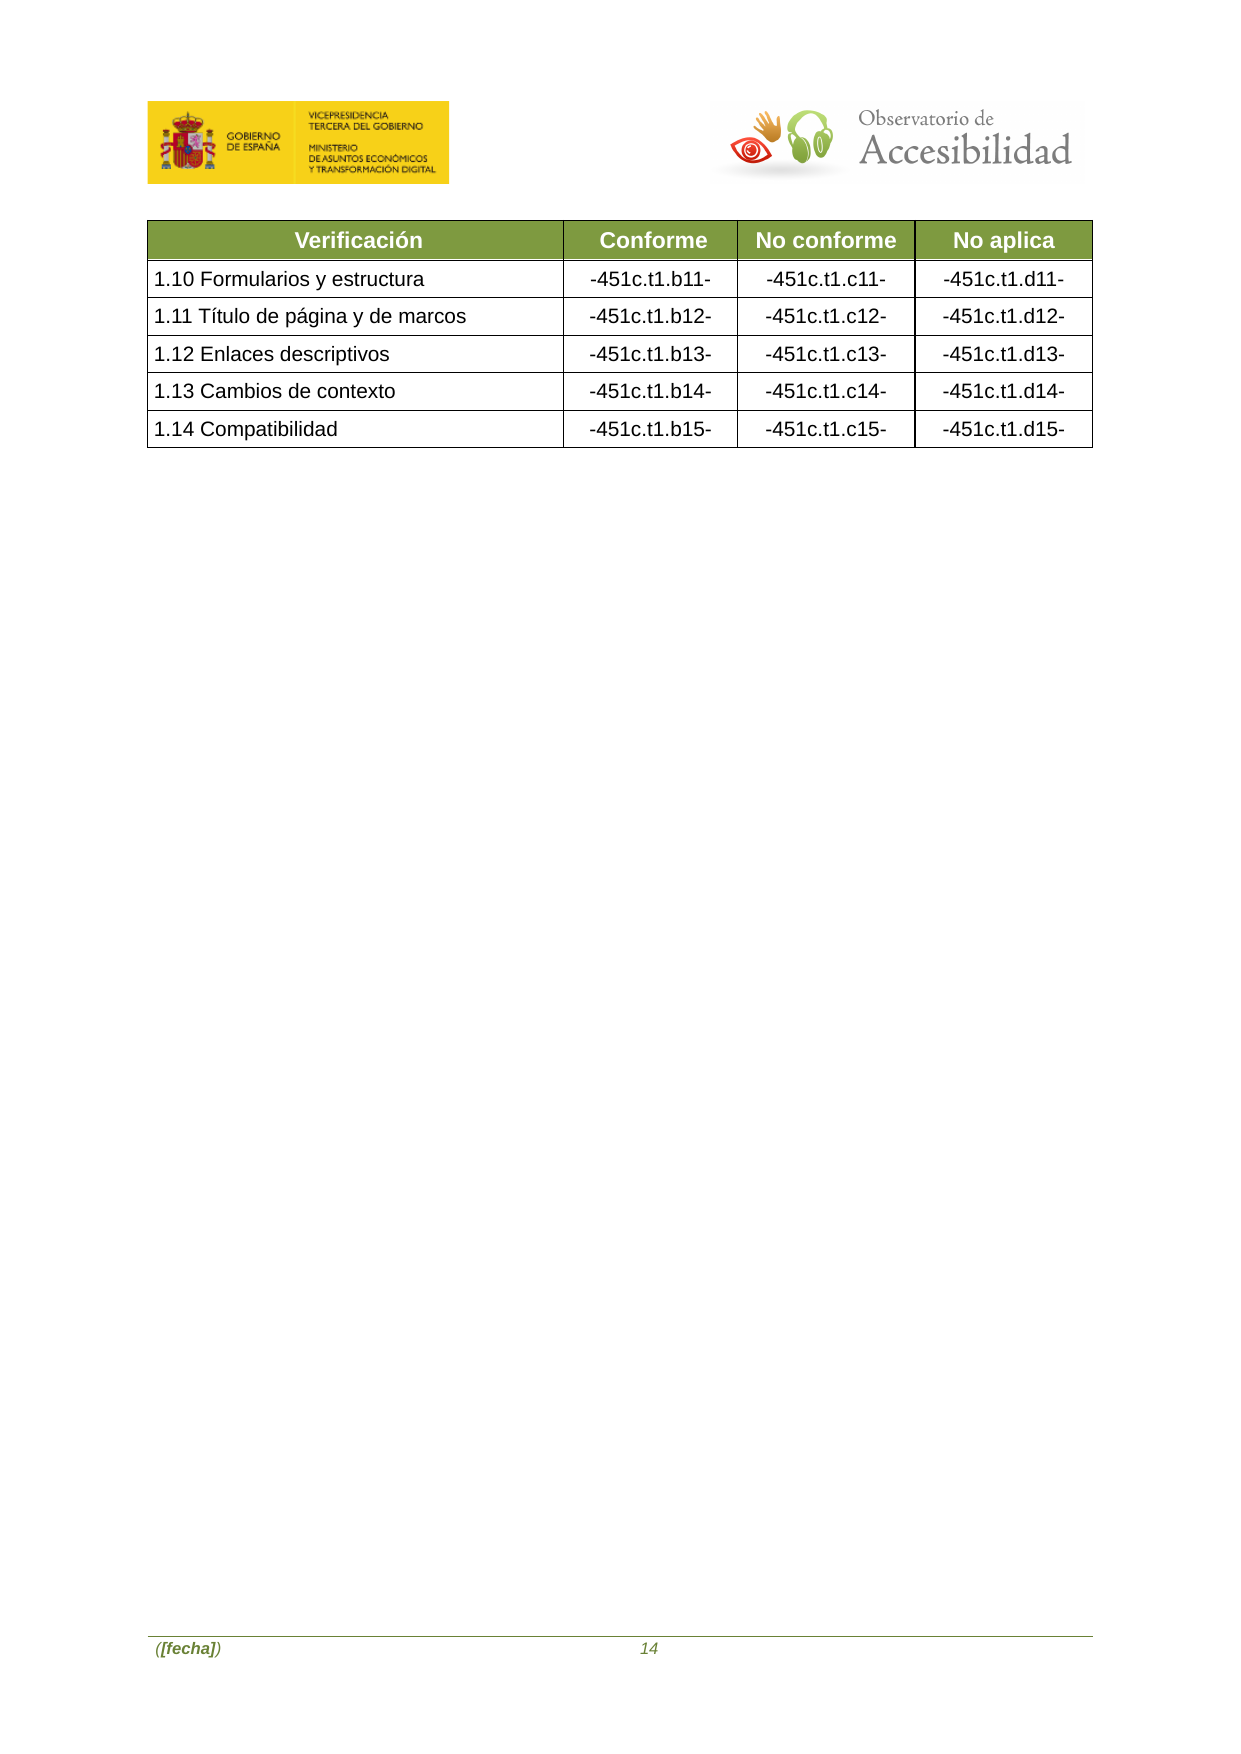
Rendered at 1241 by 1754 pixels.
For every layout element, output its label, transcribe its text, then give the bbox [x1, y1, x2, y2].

table_cell -451c.t1.d11- [916, 261, 1092, 297]
table_header No conforme [738, 221, 914, 259]
table_cell -451c.t1.c11- [738, 261, 914, 297]
table_cell -451c.t1.c12- [738, 298, 914, 334]
table_cell -451c.t1.c15- [738, 411, 914, 447]
table_cell 1.12 Enlaces descriptivos [148, 336, 563, 372]
table_cell -451c.t1.c14- [738, 373, 914, 409]
table_header No aplica [916, 221, 1092, 259]
table_cell -451c.t1.d13- [916, 336, 1092, 372]
table_header Verificación [148, 221, 563, 259]
table_cell 1.11 Título de página y de marcos [148, 298, 563, 334]
table_cell -451c.t1.b13- [564, 336, 737, 372]
table_cell -451c.t1.b14- [564, 373, 737, 409]
table_cell 1.14 Compatibilidad [148, 411, 563, 447]
table_cell -451c.t1.c13- [738, 336, 914, 372]
picture [710, 101, 1086, 184]
table_cell -451c.t1.b11- [564, 261, 737, 297]
table_cell -451c.t1.d14- [916, 373, 1092, 409]
table_cell -451c.t1.d15- [916, 411, 1092, 447]
table_cell 1.10 Formularios y estructura [148, 261, 563, 297]
table_cell 1.13 Cambios de contexto [148, 373, 563, 409]
table_cell -451c.t1.b12- [564, 298, 737, 334]
table_cell -451c.t1.b15- [564, 411, 737, 447]
table_cell -451c.t1.d12- [916, 298, 1092, 334]
picture [147, 101, 450, 184]
table_header Conforme [564, 221, 737, 259]
